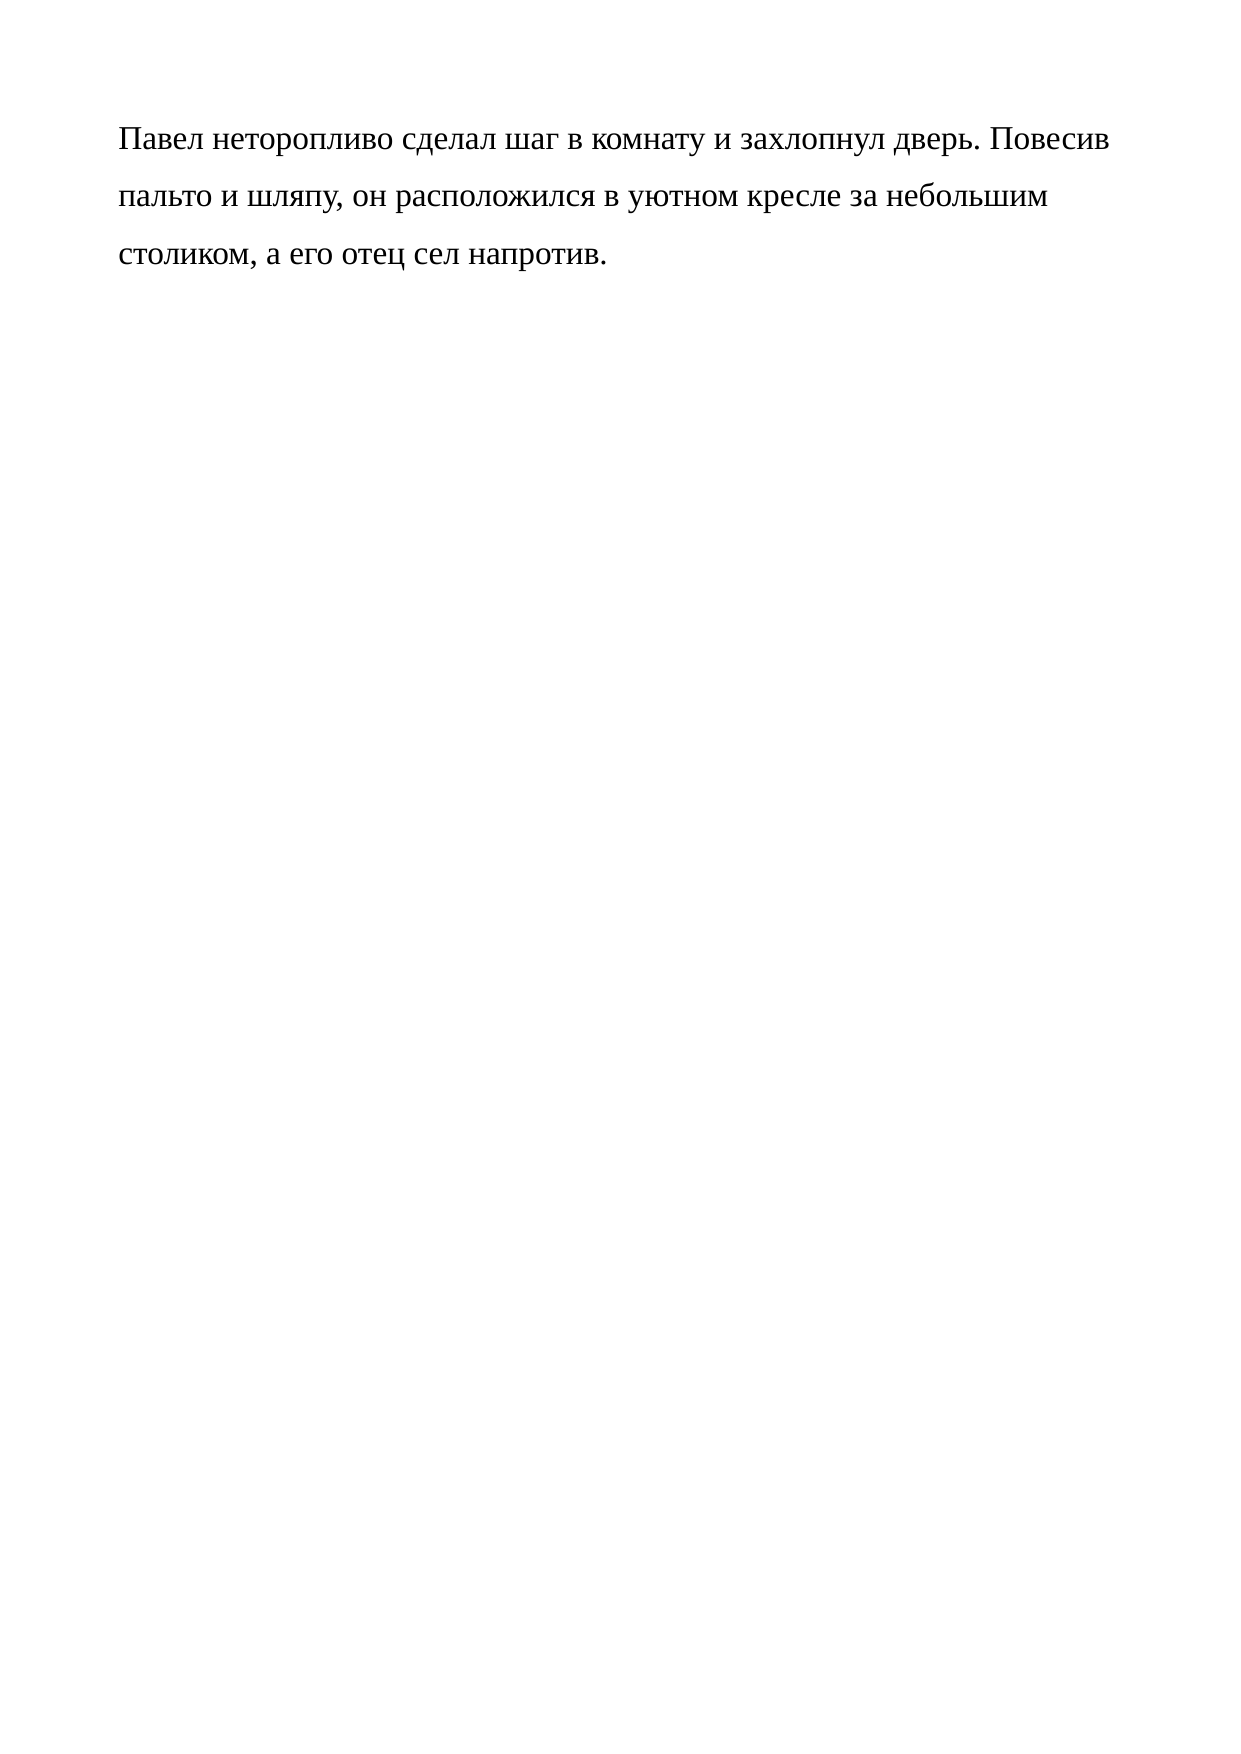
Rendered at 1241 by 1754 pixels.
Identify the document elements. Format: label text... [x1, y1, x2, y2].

text Павел неторопливо сделал шаг в комнату и захлопнул дверь. Повесив пальто и шляпу, он расположился в уютном кресле за небольшим столиком, а его отец сел напротив. [118, 118, 1122, 271]
